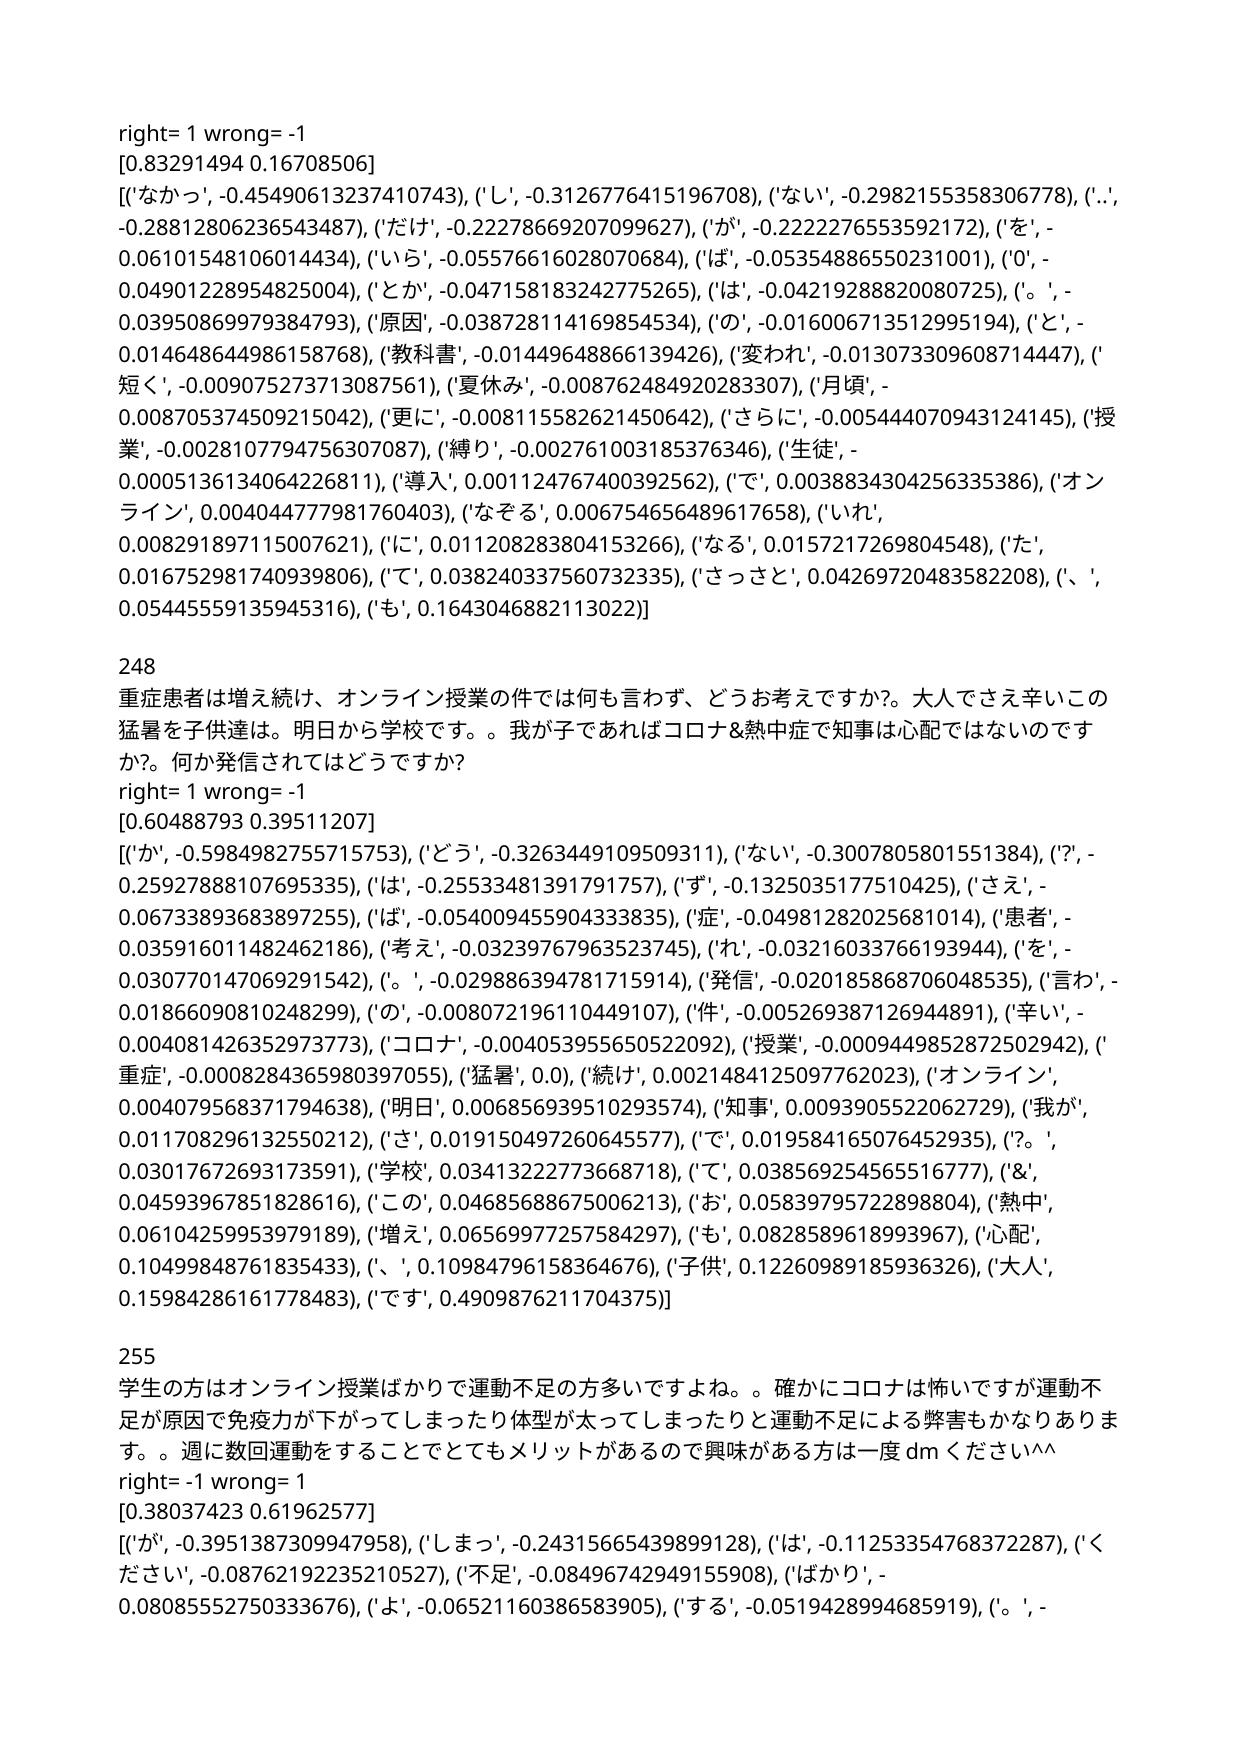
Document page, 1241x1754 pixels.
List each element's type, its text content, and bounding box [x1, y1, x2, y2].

text [('か', -0.5984982755715753), ('どう', -0.3263449109509311), ('ない', -0.3007805801551384), ('?', -0.25927888107695335), ('は', -0.25533481391791757), ('ず', -0.1325035177510425), ('さえ', -0.06733893683897255), ('ば', -0.054009455904333835), ('症', -0.04981282025681014), ('患者', -0.035916011482462186), ('考え', -0.03239767963523745), ('れ', -0.03216033766193944), ('を', -0.030770147069291542), ('。', -0.029886394781715914), ('発信', -0.020185868706048535), ('言わ', -0.01866090810248299), ('の', -0.008072196110449107), ('件', -0.005269387126944891), ('辛い', -0.004081426352973773), ('コロナ', -0.004053955650522092), ('授業', -0.0009449852872502942), ('重症', -0.0008284365980397055), ('猛暑', 0.0), ('続け', 0.0021484125097762023), ('オンライン', 0.004079568371794638), ('明日', 0.006856939510293574), ('知事', 0.0093905522062729), ('我が', 0.011708296132550212), ('さ', 0.019150497260645577), ('で', 0.019584165076452935), ('?。', 0.03017672693173591), ('学校', 0.03413222773668718), ('て', 0.038569254565516777), ('&', 0.04593967851828616), ('この', 0.04685688675006213), ('お', 0.05839795722898804), ('熱中', 0.06104259953979189), ('増え', 0.06569977257584297), ('も', 0.0828589618993967), ('心配', 0.10499848761835433), ('、', 0.10984796158364676), ('子供', 0.12260989185936326), ('大人', 0.15984286161778483), ('です', 0.4909876211704375)] [118, 836, 1122, 1312]
text 255 [118, 1341, 1122, 1371]
text right= -1 wrong= 1 [118, 1466, 1122, 1496]
text 重症患者は増え続け、オンライン授業の件では何も言わず、どうお考えですか?。大人でさえ辛いこの猛暑を子供達は。明日から学校です。。我が子であればコロナ&熱中症で知事は心配ではないのですか?。何か発信されてはどうですか? [118, 681, 1122, 776]
text [0.83291494 0.16708506] [118, 148, 1122, 178]
text [('が', -0.3951387309947958), ('しまっ', -0.24315665439899128), ('は', -0.11253354768372287), ('ください', -0.08762192235210527), ('不足', -0.08496742949155908), ('ばかり', -0.08085552750333676), ('よ', -0.06521160386583905), ('する', -0.0519428994685919), ('。', [118, 1526, 1122, 1621]
text [0.38037423 0.61962577] [118, 1496, 1122, 1526]
text right= 1 wrong= -1 [118, 776, 1122, 806]
text 学生の方はオンライン授業ばかりで運動不足の方多いですよね。。確かにコロナは怖いですが運動不足が原因で免疫力が下がってしまったり体型が太ってしまったりと運動不足による弊害もかなりあります。。週に数回運動をすることでとてもメリットがあるので興味がある方は一度dmください^^ [118, 1371, 1122, 1466]
text right= 1 wrong= -1 [118, 118, 1122, 148]
text [0.60488793 0.39511207] [118, 806, 1122, 836]
text [('なかっ', -0.45490613237410743), ('し', -0.3126776415196708), ('ない', -0.2982155358306778), ('..', -0.28812806236543487), ('だけ', -0.22278669207099627), ('が', -0.2222276553592172), ('を', -0.06101548106014434), ('いら', -0.05576616028070684), ('ば', -0.05354886550231001), ('0', -0.04901228954825004), ('とか', -0.047158183242775265), ('は', -0.04219288820080725), ('。', -0.03950869979384793), ('原因', -0.038728114169854534), ('の', -0.016006713512995194), ('と', -0.014648644986158768), ('教科書', -0.01449648866139426), ('変われ', -0.013073309608714447), ('短く', -0.009075273713087561), ('夏休み', -0.008762484920283307), ('月頃', -0.008705374509215042), ('更に', -0.008115582621450642), ('さらに', -0.005444070943124145), ('授業', -0.0028107794756307087), ('縛り', -0.002761003185376346), ('生徒', -0.0005136134064226811), ('導入', 0.001124767400392562), ('で', 0.0038834304256335386), ('オンライン', 0.004044777981760403), ('なぞる', 0.006754656489617658), ('いれ', 0.008291897115007621), ('に', 0.011208283804153266), ('なる', 0.0157217269804548), ('た', 0.016752981740939806), ('て', 0.038240337560732335), ('さっさと', 0.04269720483582208), ('、', 0.05445559135945316), ('も', 0.1643046882113022)] [118, 178, 1122, 622]
text 248 [118, 651, 1122, 681]
